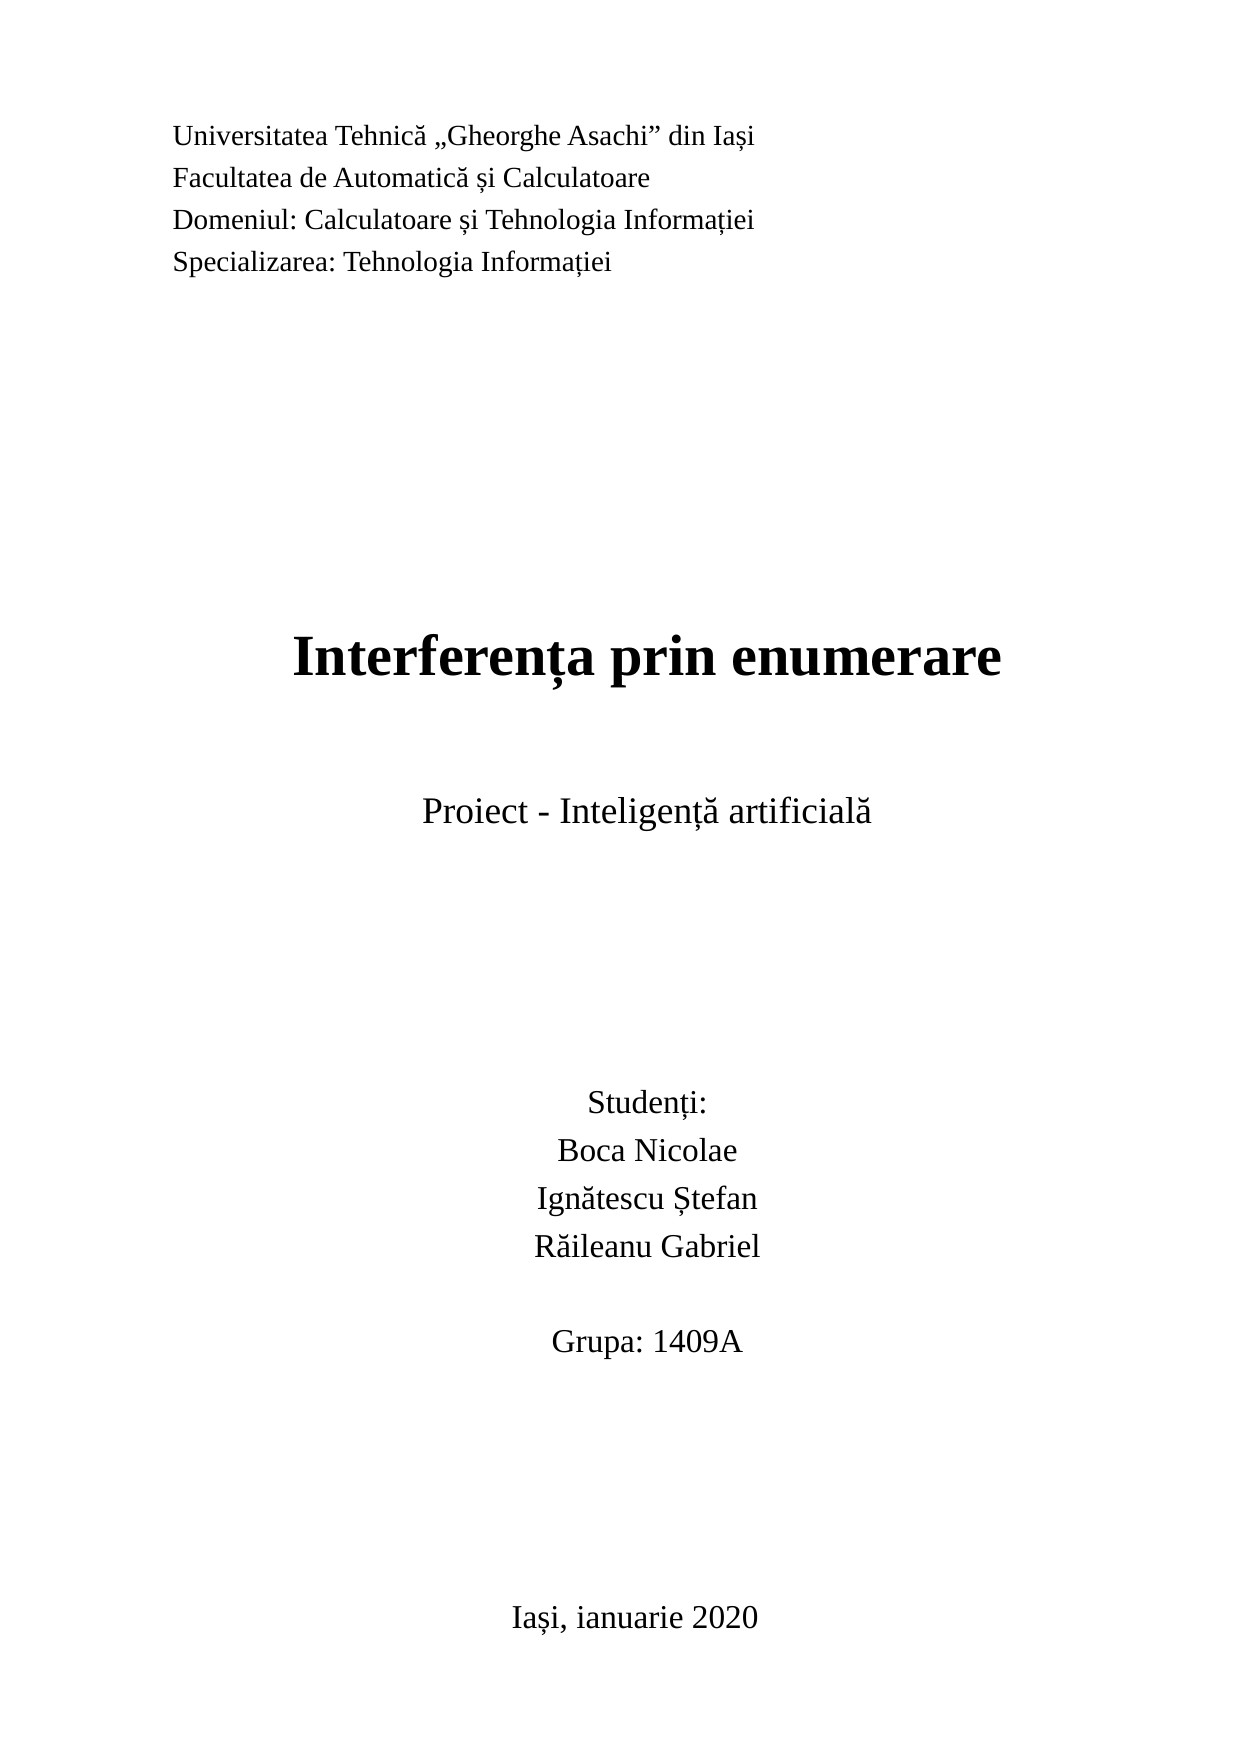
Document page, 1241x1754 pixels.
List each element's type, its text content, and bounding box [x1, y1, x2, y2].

text Interferența prin enumerare [172, 621, 1122, 688]
text Studenți: [172, 1082, 1122, 1121]
text Proiect - Inteligență artificială [172, 789, 1122, 832]
text Grupa: 1409A [172, 1322, 1122, 1360]
text Facultatea de Automatică și Calculatoare [172, 160, 1122, 193]
text Universitatea Tehnică „Gheorghe Asachi” din Iași [172, 118, 1122, 152]
text Răileanu Gabriel [172, 1226, 1122, 1264]
text Domeniul: Calculatoare și Tehnologia Informației [172, 202, 1122, 235]
text Ignătescu Ștefan [172, 1178, 1122, 1216]
text Boca Nicolae [172, 1130, 1122, 1168]
text Specializarea: Tehnologia Informației [172, 244, 1122, 277]
